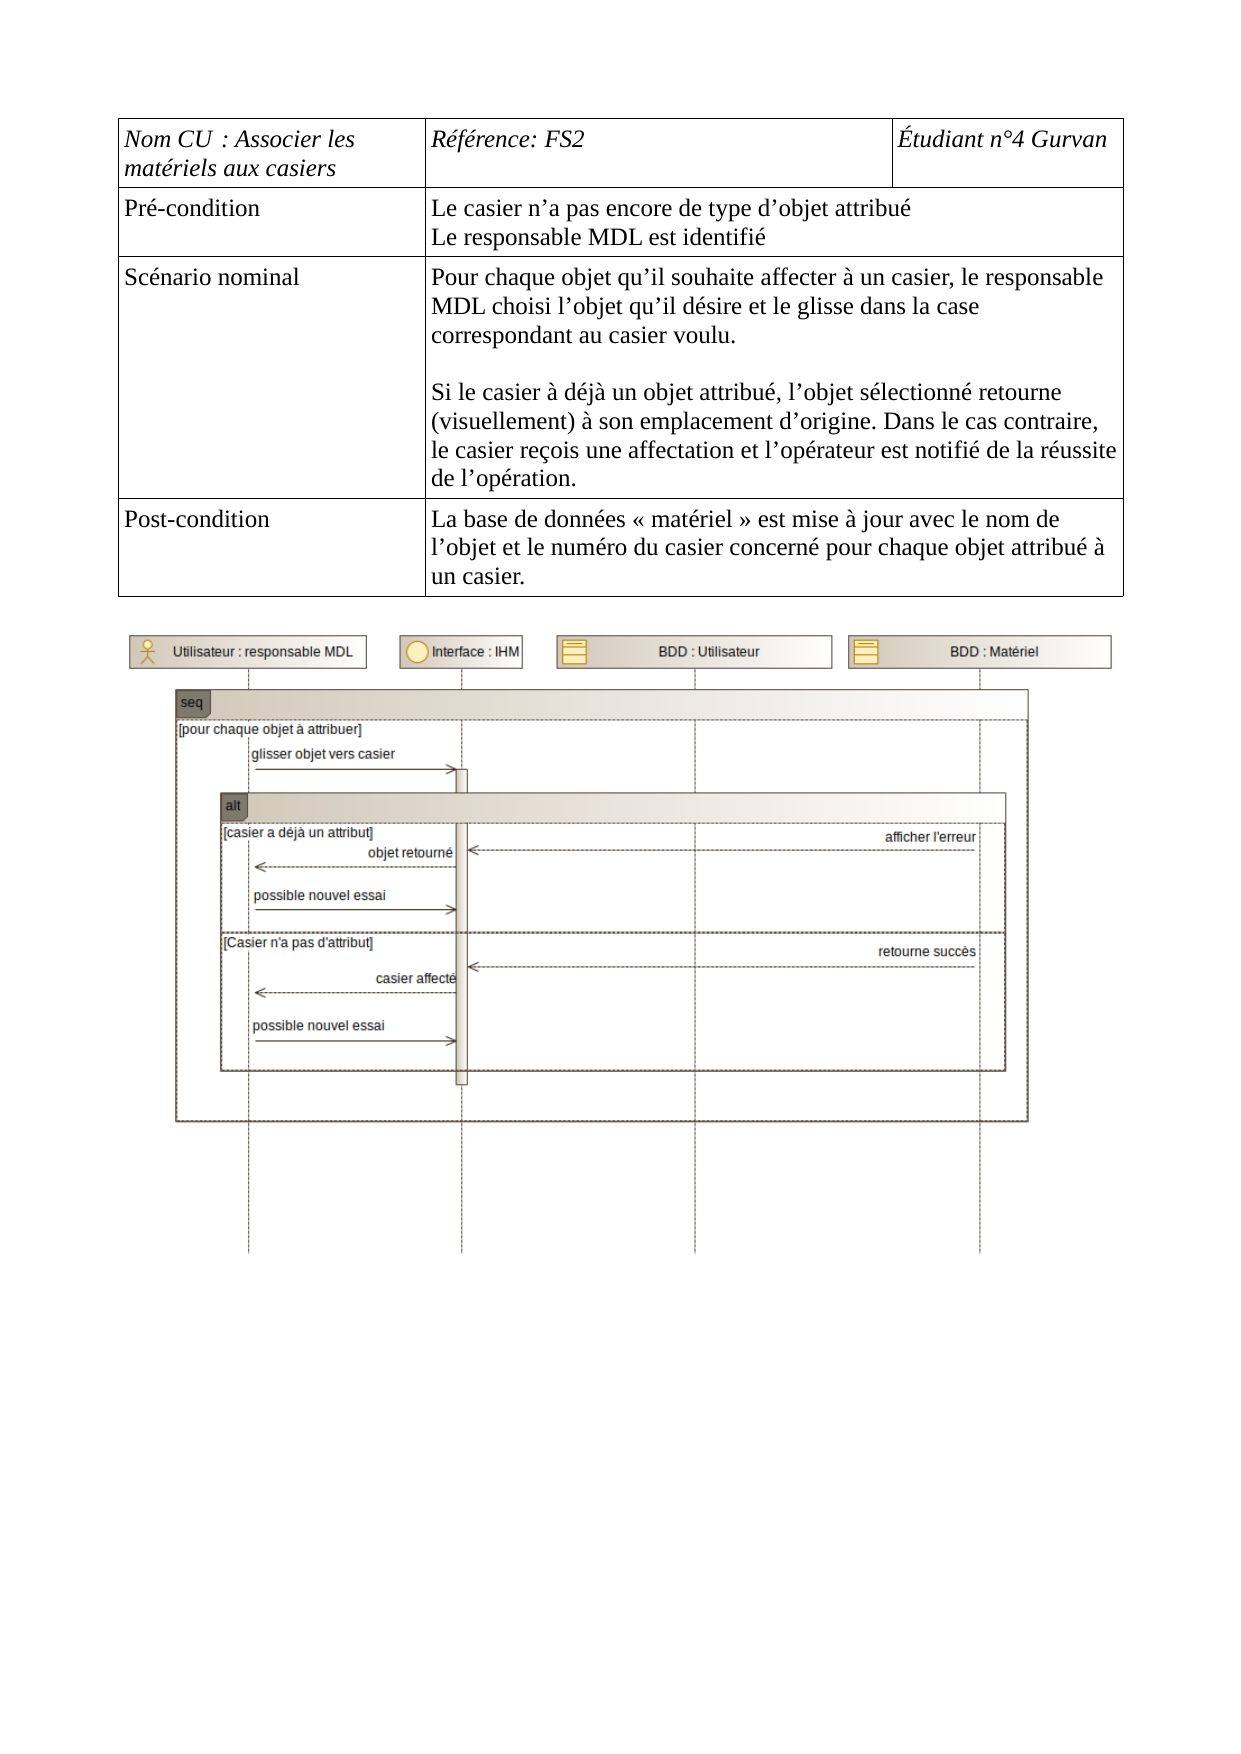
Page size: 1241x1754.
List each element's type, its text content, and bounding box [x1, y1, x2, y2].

table_header Le casier n’a pas encore de type d’objet attribué Le responsable MDL est identifié [426, 188, 1123, 256]
table_header Étudiant n°4 Gurvan [893, 119, 1123, 187]
picture [118, 624, 1123, 1265]
table_header Référence: FS2 [426, 119, 892, 187]
table_header Nom CU : Associer les matériels aux casiers [119, 119, 425, 187]
table_cell La base de données « matériel » est mise à jour avec le nom de l’objet et le numéro du casier concerné pour chaque objet attribué à un casier. [426, 499, 1123, 596]
table_cell Pour chaque objet qu’il souhaite affecter à un casier, le responsable MDL choisi l’objet qu’il désire et le glisse dans la case correspondant au casier voulu. Si le casier à déjà un objet attribué, l’objet sélectionné retourne (visuellement) à son emplacement d’origine. Dans le cas contraire, le casier reçois une affectation et l’opérateur est notifié de la réussite de l’opération. [426, 257, 1123, 498]
table_cell Post-condition [119, 499, 425, 596]
table_header Pré-condition [119, 188, 425, 256]
table_cell Scénario nominal [119, 257, 425, 498]
